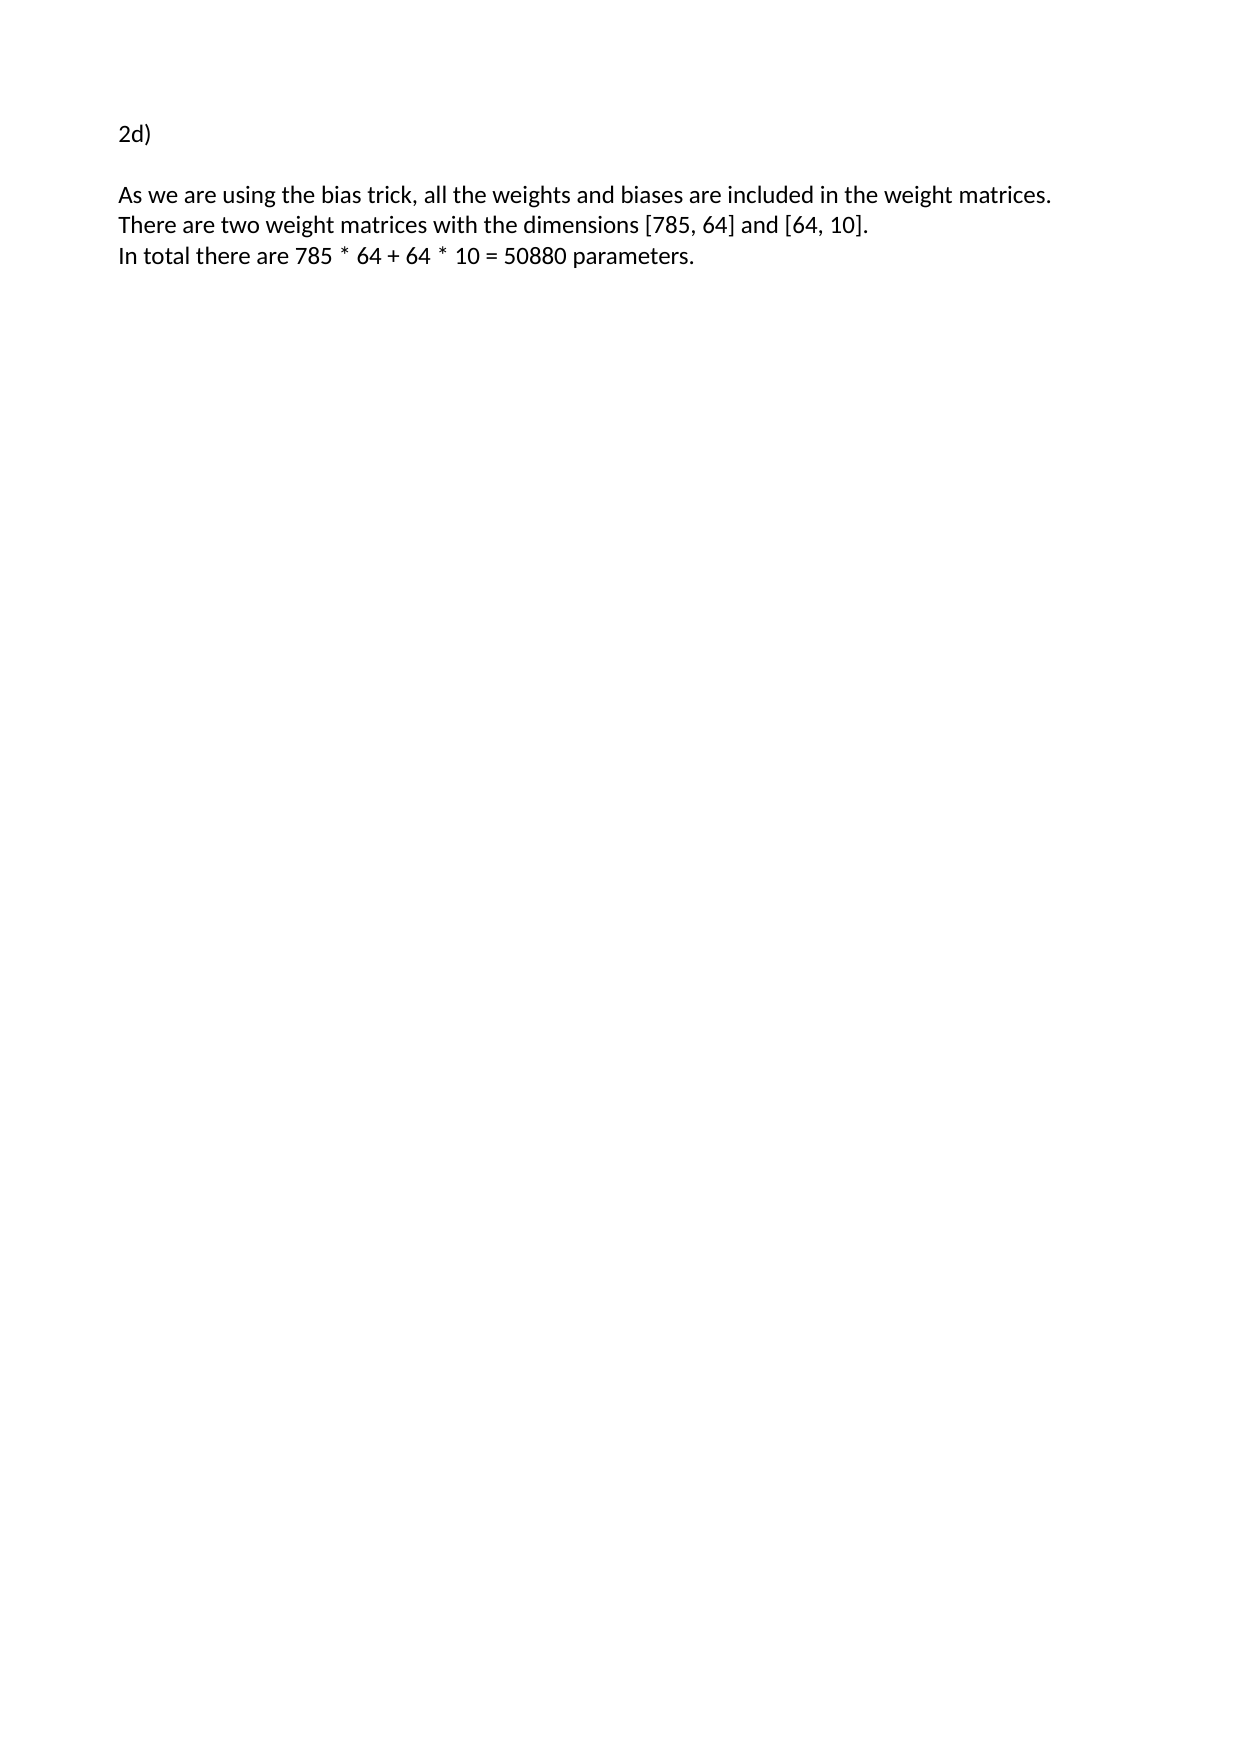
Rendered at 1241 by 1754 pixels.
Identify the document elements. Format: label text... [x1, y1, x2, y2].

text 2d) [118, 118, 1122, 149]
text As we are using the bias trick, all the weights and biases are included in the weight matrices. [118, 179, 1122, 210]
text There are two weight matrices with the dimensions [785, 64] and [64, 10]. [118, 210, 1122, 240]
text In total there are 785 * 64 + 64 * 10 = 50880 parameters. [118, 240, 1122, 271]
